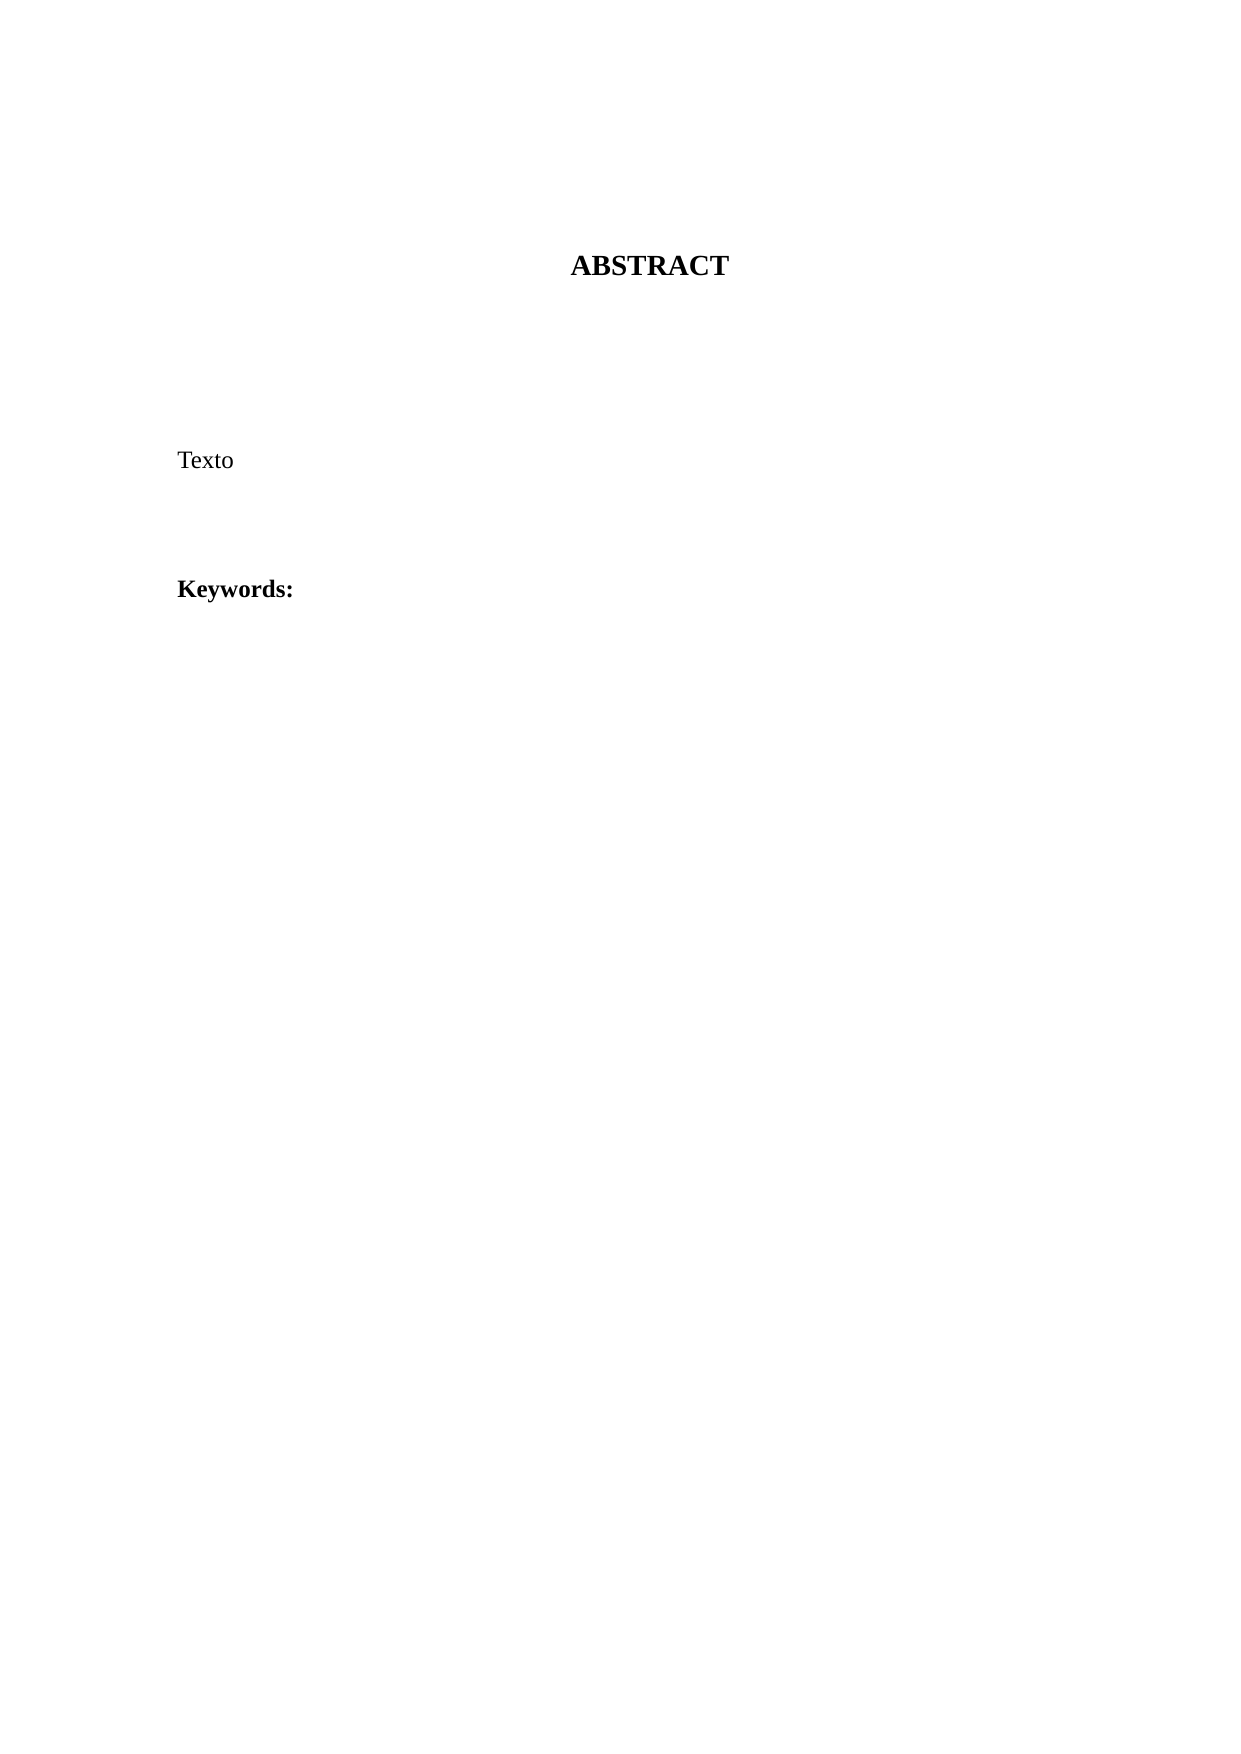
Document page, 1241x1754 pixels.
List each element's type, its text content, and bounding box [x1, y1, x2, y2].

text Keywords: [177, 574, 1122, 603]
text Texto [177, 445, 1122, 473]
subtitle ABSTRACT [177, 248, 1122, 281]
